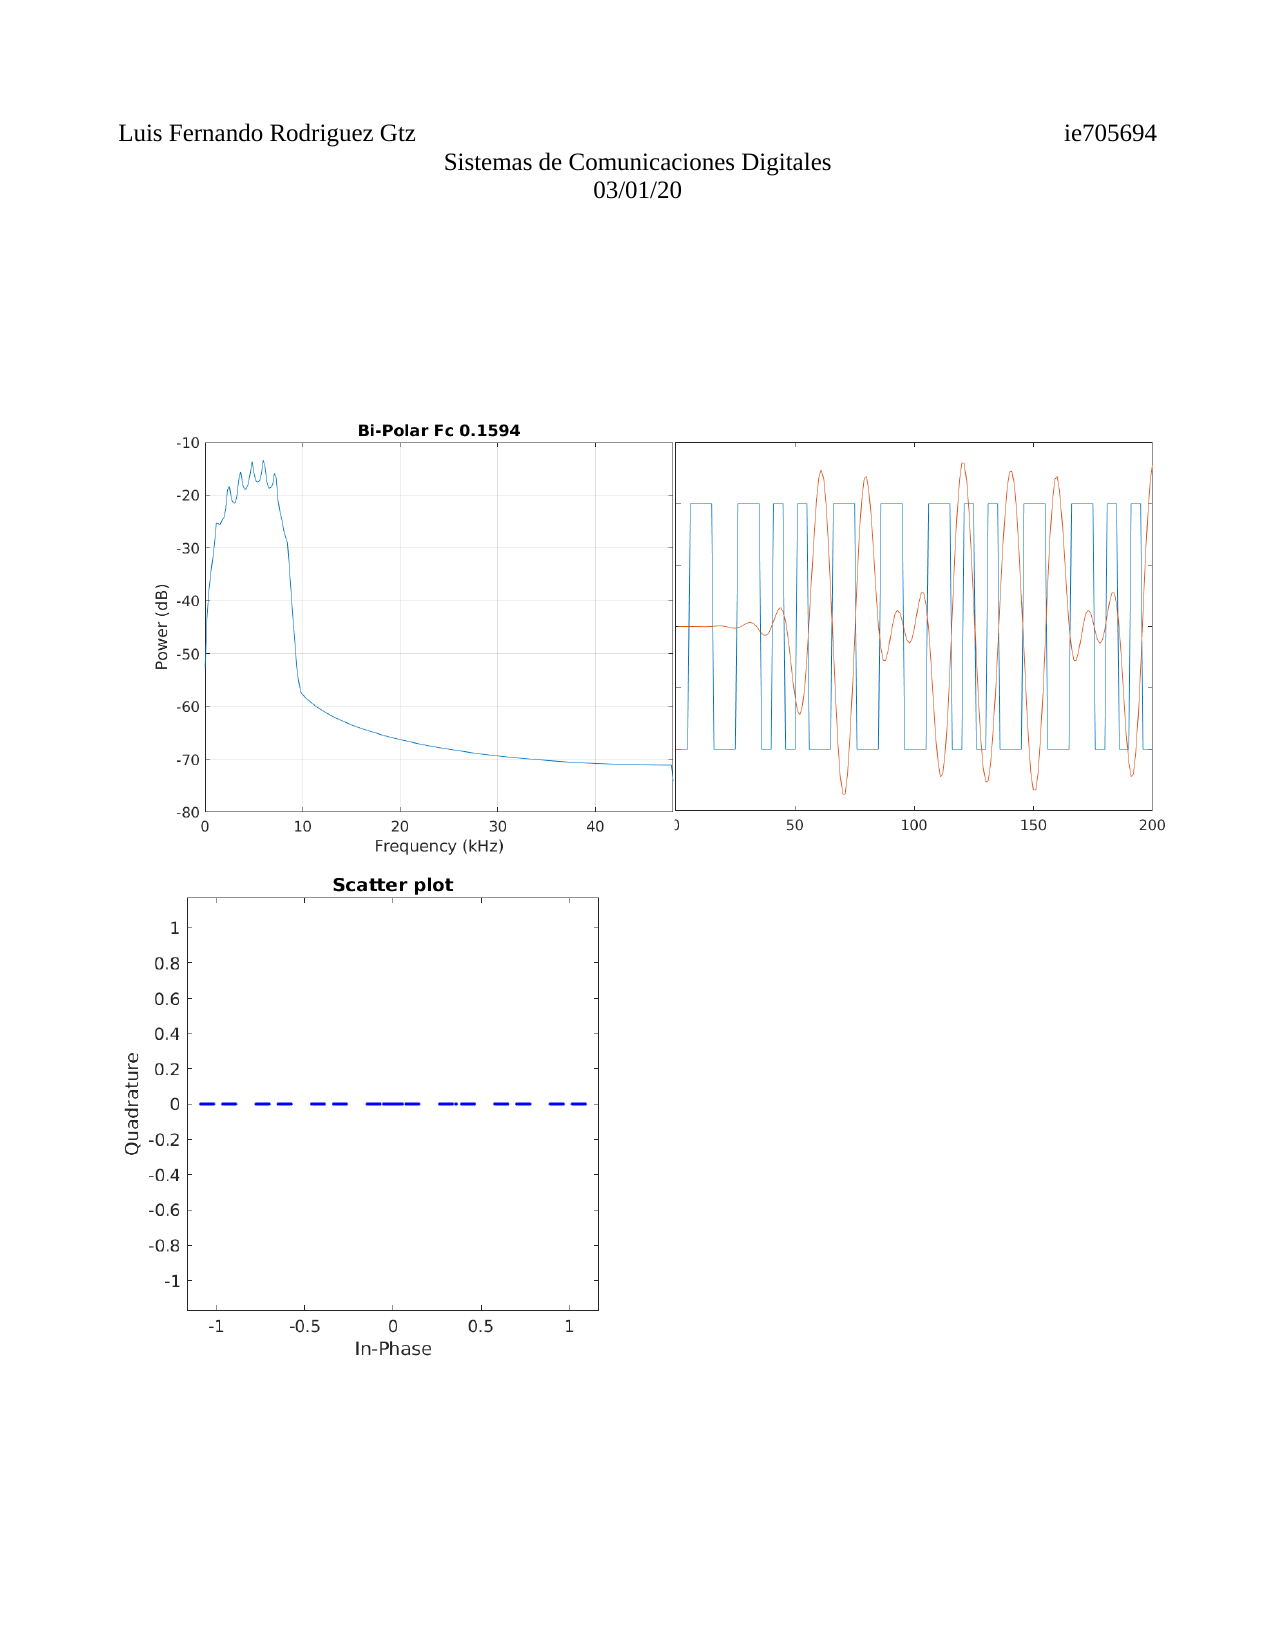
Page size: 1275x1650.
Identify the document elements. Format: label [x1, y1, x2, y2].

picture [153, 422, 1166, 856]
picture [122, 875, 600, 1357]
